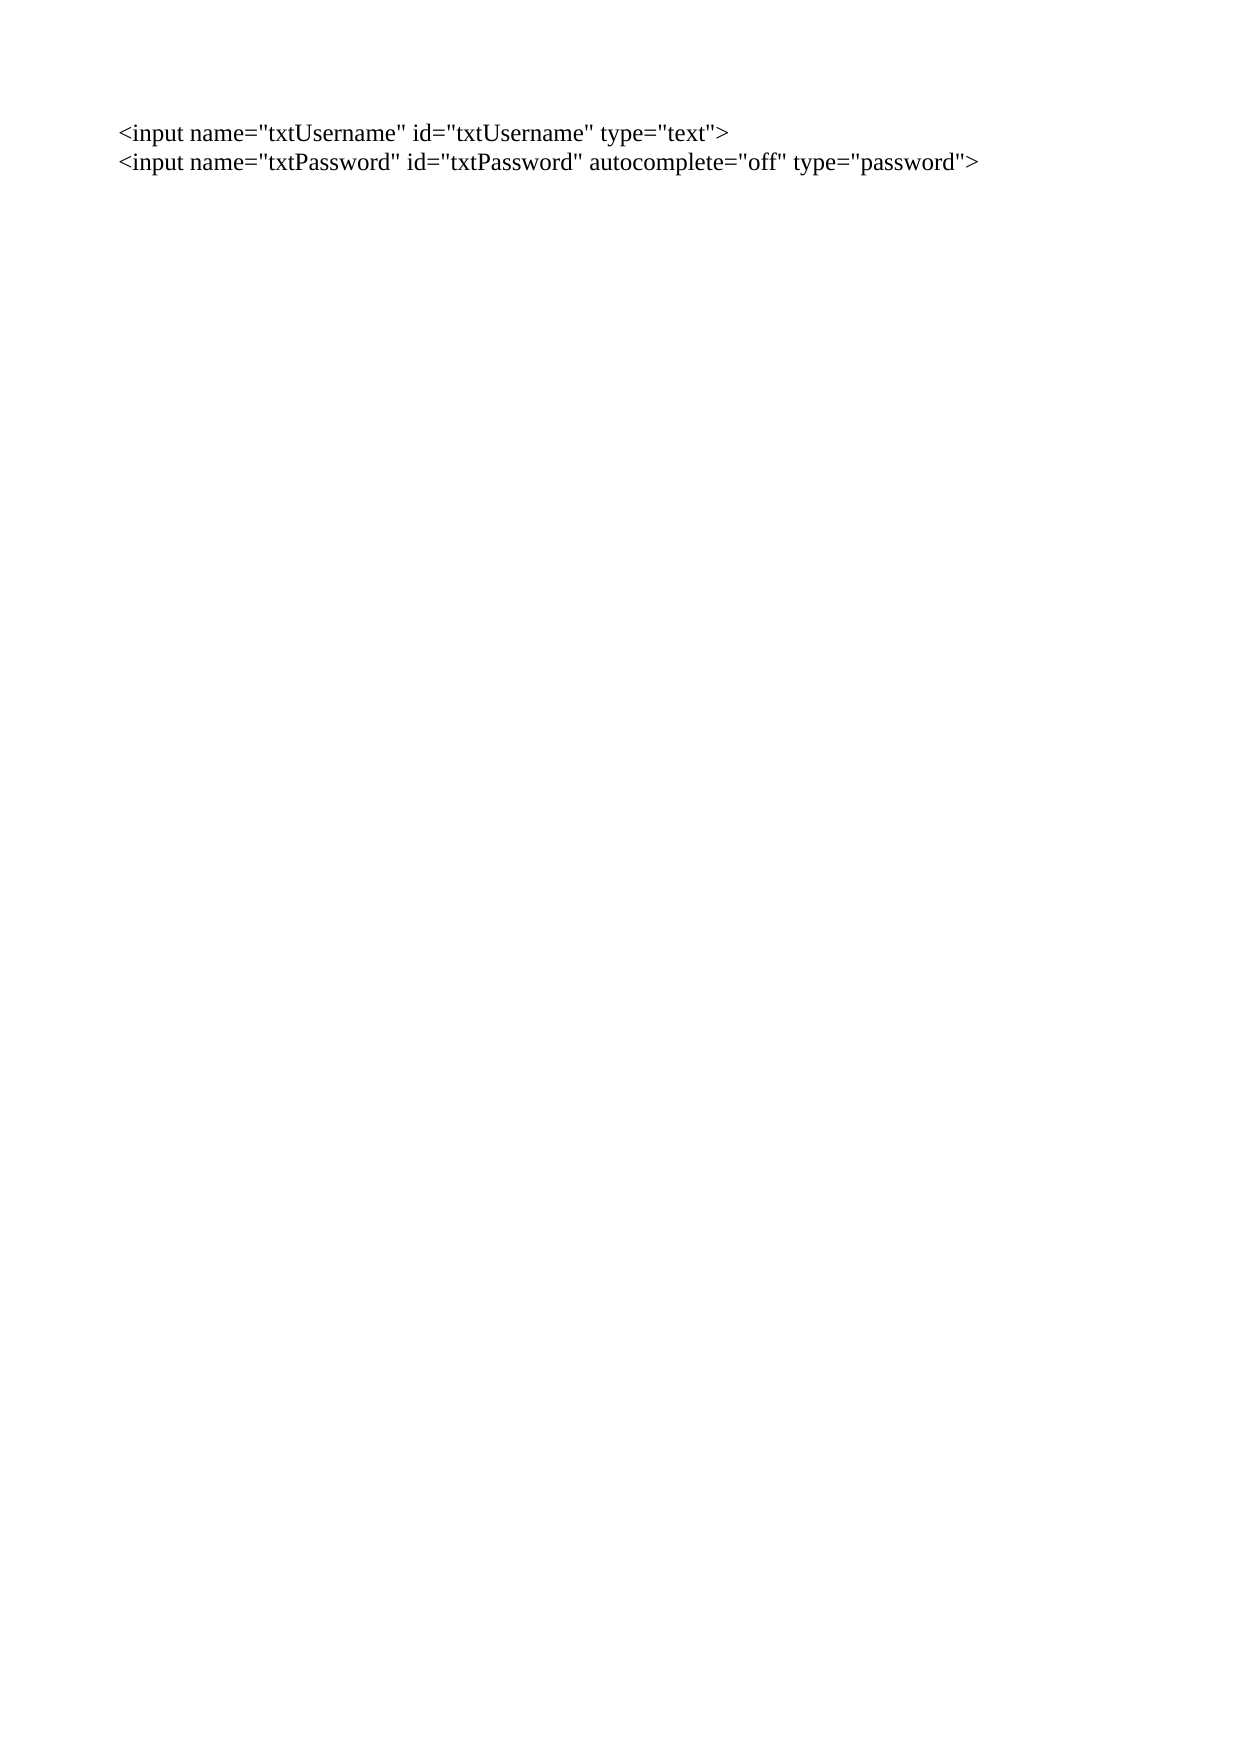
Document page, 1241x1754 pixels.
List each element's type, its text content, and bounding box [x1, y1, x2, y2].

text <input name="txtUsername" id="txtUsername" type="text"> [118, 118, 1122, 147]
text <input name="txtPassword" id="txtPassword" autocomplete="off" type="password"> [118, 147, 1122, 176]
